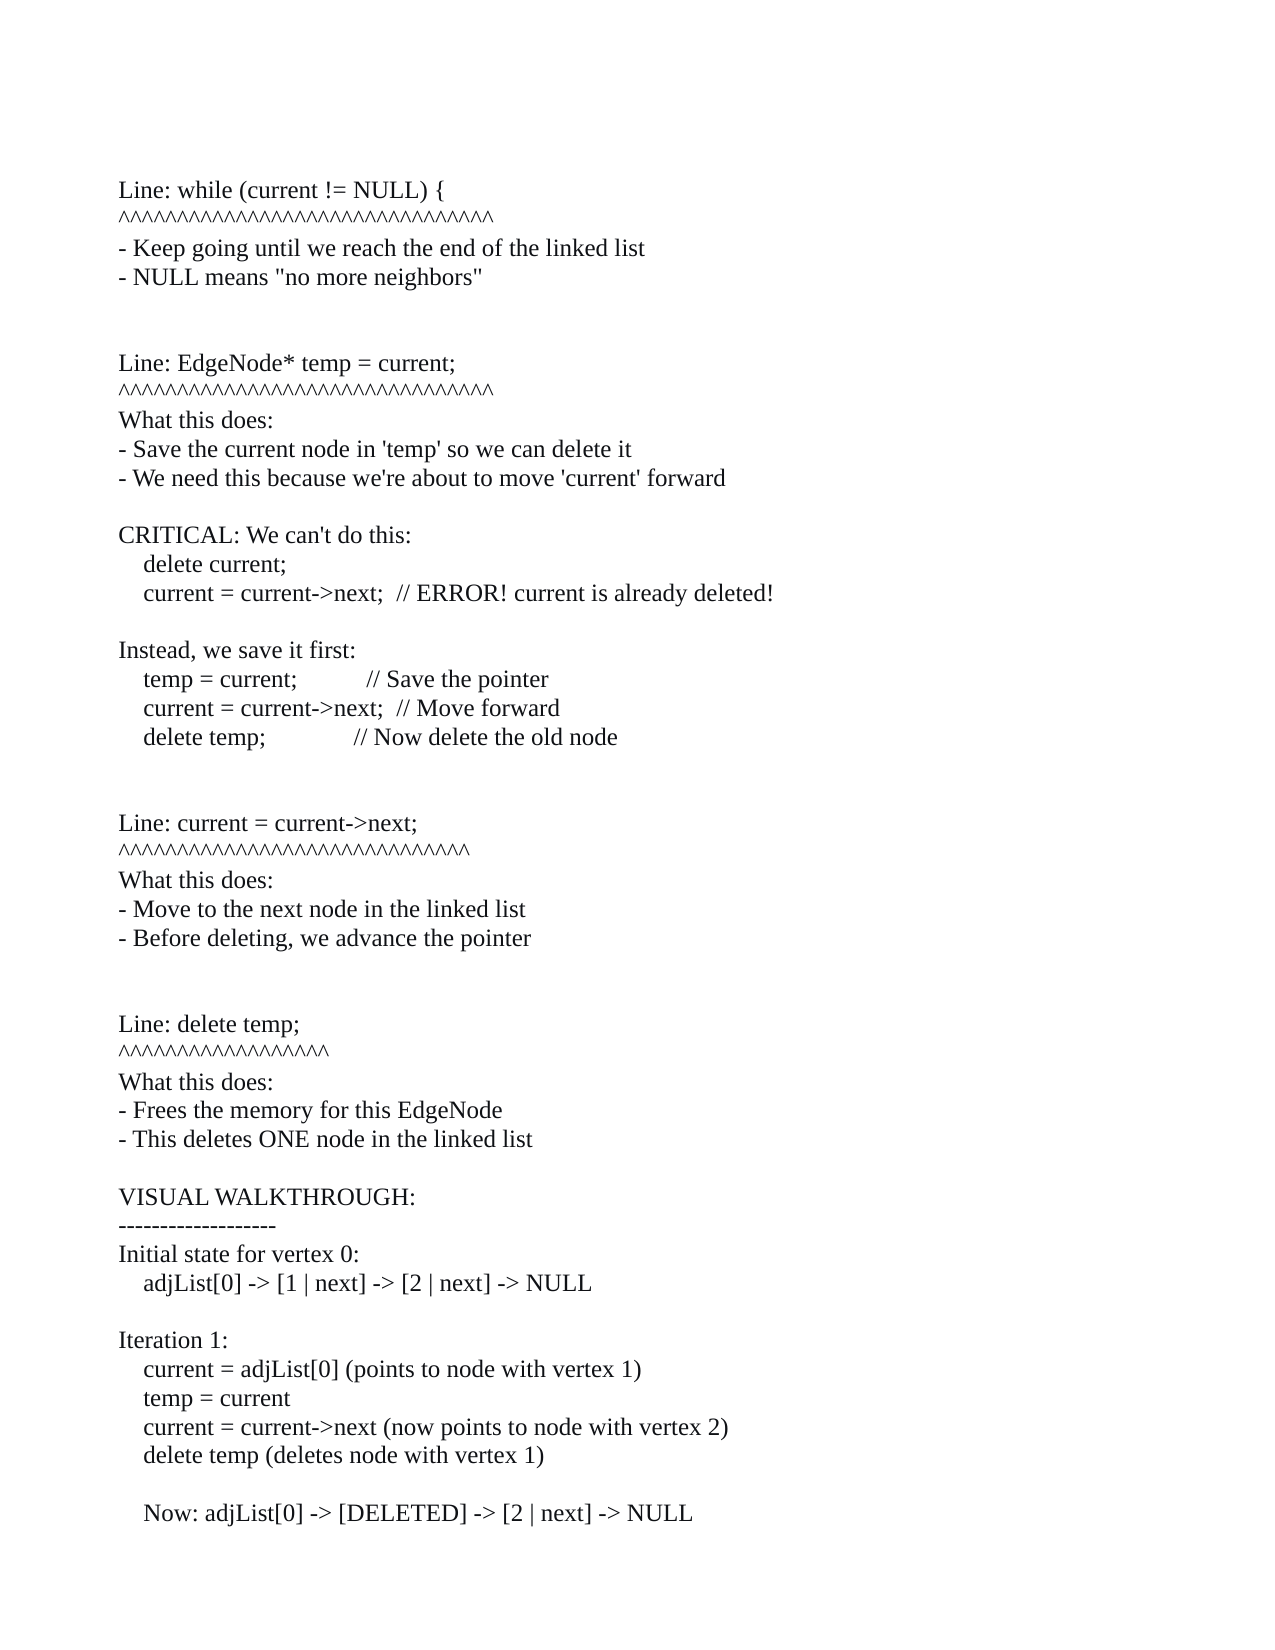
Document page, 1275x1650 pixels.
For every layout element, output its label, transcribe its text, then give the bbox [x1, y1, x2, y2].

text ^^^^^^^^^^^^^^^^^^ [118, 1038, 1157, 1067]
text - Move to the next node in the linked list [118, 894, 1157, 923]
text - We need this because we're about to move 'current' forward [118, 463, 1157, 492]
text Line: EdgeNode* temp = current; [118, 348, 1157, 377]
text current = current->next (now points to node with vertex 2) [118, 1412, 1157, 1441]
text - This deletes ONE node in the linked list [118, 1124, 1157, 1153]
text What this does: [118, 866, 1157, 894]
text What this does: [118, 406, 1157, 434]
text delete temp (deletes node with vertex 1) [118, 1441, 1157, 1469]
text Line: current = current->next; [118, 808, 1157, 837]
text ^^^^^^^^^^^^^^^^^^^^^^^^^^^^^^^^ [118, 377, 1157, 406]
text ^^^^^^^^^^^^^^^^^^^^^^^^^^^^^^ [118, 837, 1157, 866]
text temp = current; // Save the pointer [118, 664, 1157, 693]
text ------------------- [118, 1211, 1157, 1239]
text adjList[0] -> [1 | next] -> [2 | next] -> NULL [118, 1268, 1157, 1297]
text Instead, we save it first: [118, 636, 1157, 664]
text current = current->next; // Move forward [118, 693, 1157, 722]
text - Save the current node in 'temp' so we can delete it [118, 434, 1157, 463]
text temp = current [118, 1383, 1157, 1412]
text delete current; [118, 549, 1157, 578]
text - Keep going until we reach the end of the linked list [118, 233, 1157, 262]
text - Frees the memory for this EdgeNode [118, 1096, 1157, 1124]
text ^^^^^^^^^^^^^^^^^^^^^^^^^^^^^^^^ [118, 204, 1157, 233]
text Iteration 1: [118, 1326, 1157, 1354]
text current = current->next; // ERROR! current is already deleted! [118, 578, 1157, 607]
text delete temp; // Now delete the old node [118, 722, 1157, 751]
text Now: adjList[0] -> [DELETED] -> [2 | next] -> NULL [118, 1498, 1157, 1527]
text current = adjList[0] (points to node with vertex 1) [118, 1354, 1157, 1383]
text - Before deleting, we advance the pointer [118, 923, 1157, 952]
text VISUAL WALKTHROUGH: [118, 1182, 1157, 1211]
text What this does: [118, 1067, 1157, 1096]
text Initial state for vertex 0: [118, 1239, 1157, 1268]
text Line: delete temp; [118, 1009, 1157, 1038]
text CRITICAL: We can't do this: [118, 521, 1157, 549]
text - NULL means "no more neighbors" [118, 262, 1157, 291]
text Line: while (current != NULL) { [118, 176, 1157, 204]
